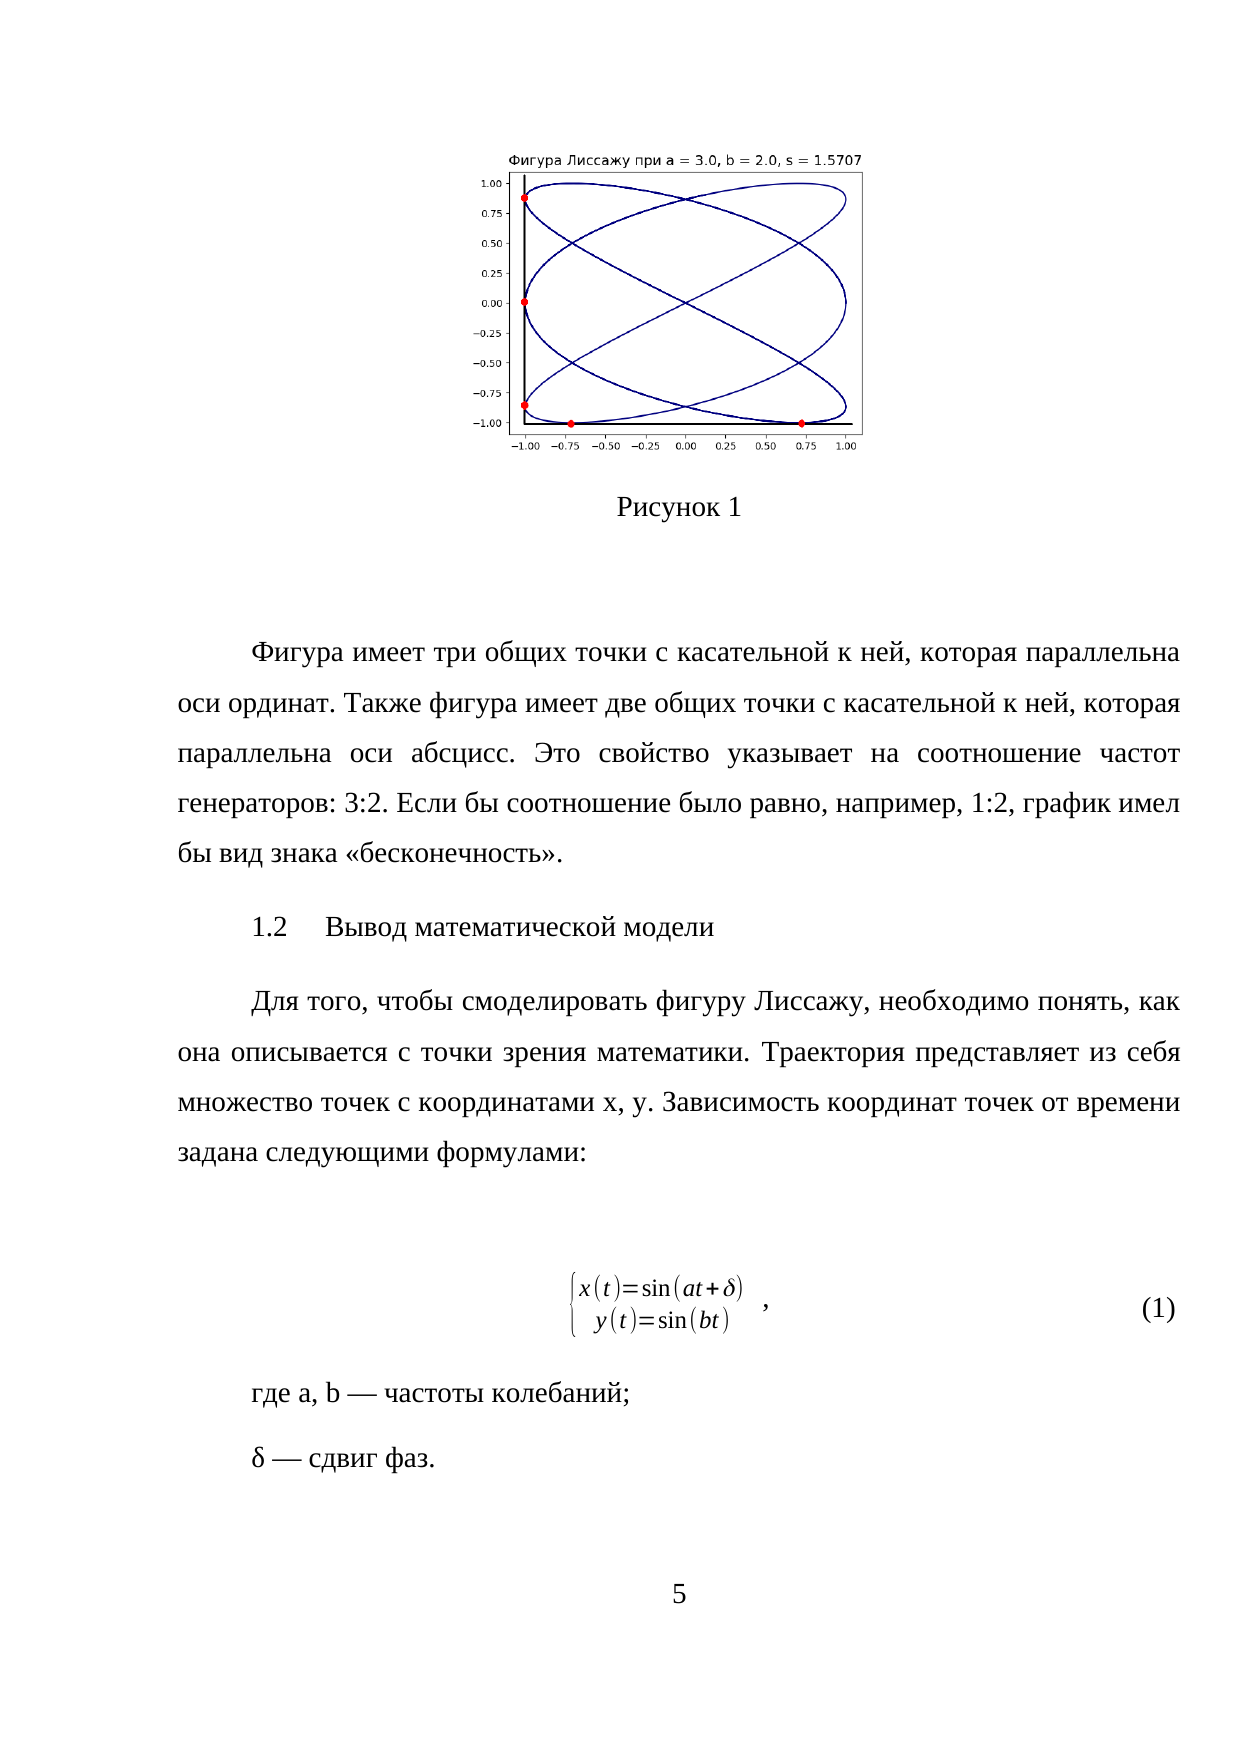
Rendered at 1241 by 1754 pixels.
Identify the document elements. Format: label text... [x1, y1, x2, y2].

text Фигура имеет три общих точки с касательной к ней, которая параллельна оси ординат. Также фигура имеет две общих точки с касательной к ней, которая параллельна оси абсцисс. Это свойство указывает на соотношение частот генераторов: 3:2. Если бы соотношение было равно, например, 1:2, график имел бы вид знака «бесконечность». [177, 634, 1181, 869]
table_header , [177, 1265, 1069, 1375]
text где a, b — частоты колебаний; [177, 1375, 1181, 1408]
text Для того, чтобы смоделировать фигуру Лиссажу, необходимо понять, как она описывается с точки зрения математики. Траектория представляет из себя множество точек с координатами x, y. Зависимость координат точек от времени задана следующими формулами: [177, 983, 1181, 1168]
text δ — сдвиг фаз. [177, 1440, 1181, 1474]
picture [452, 130, 907, 472]
text Рисунок 1 [452, 472, 906, 522]
subtitle Вывод математической модели [251, 909, 1181, 943]
table_header (1) [1070, 1265, 1181, 1375]
